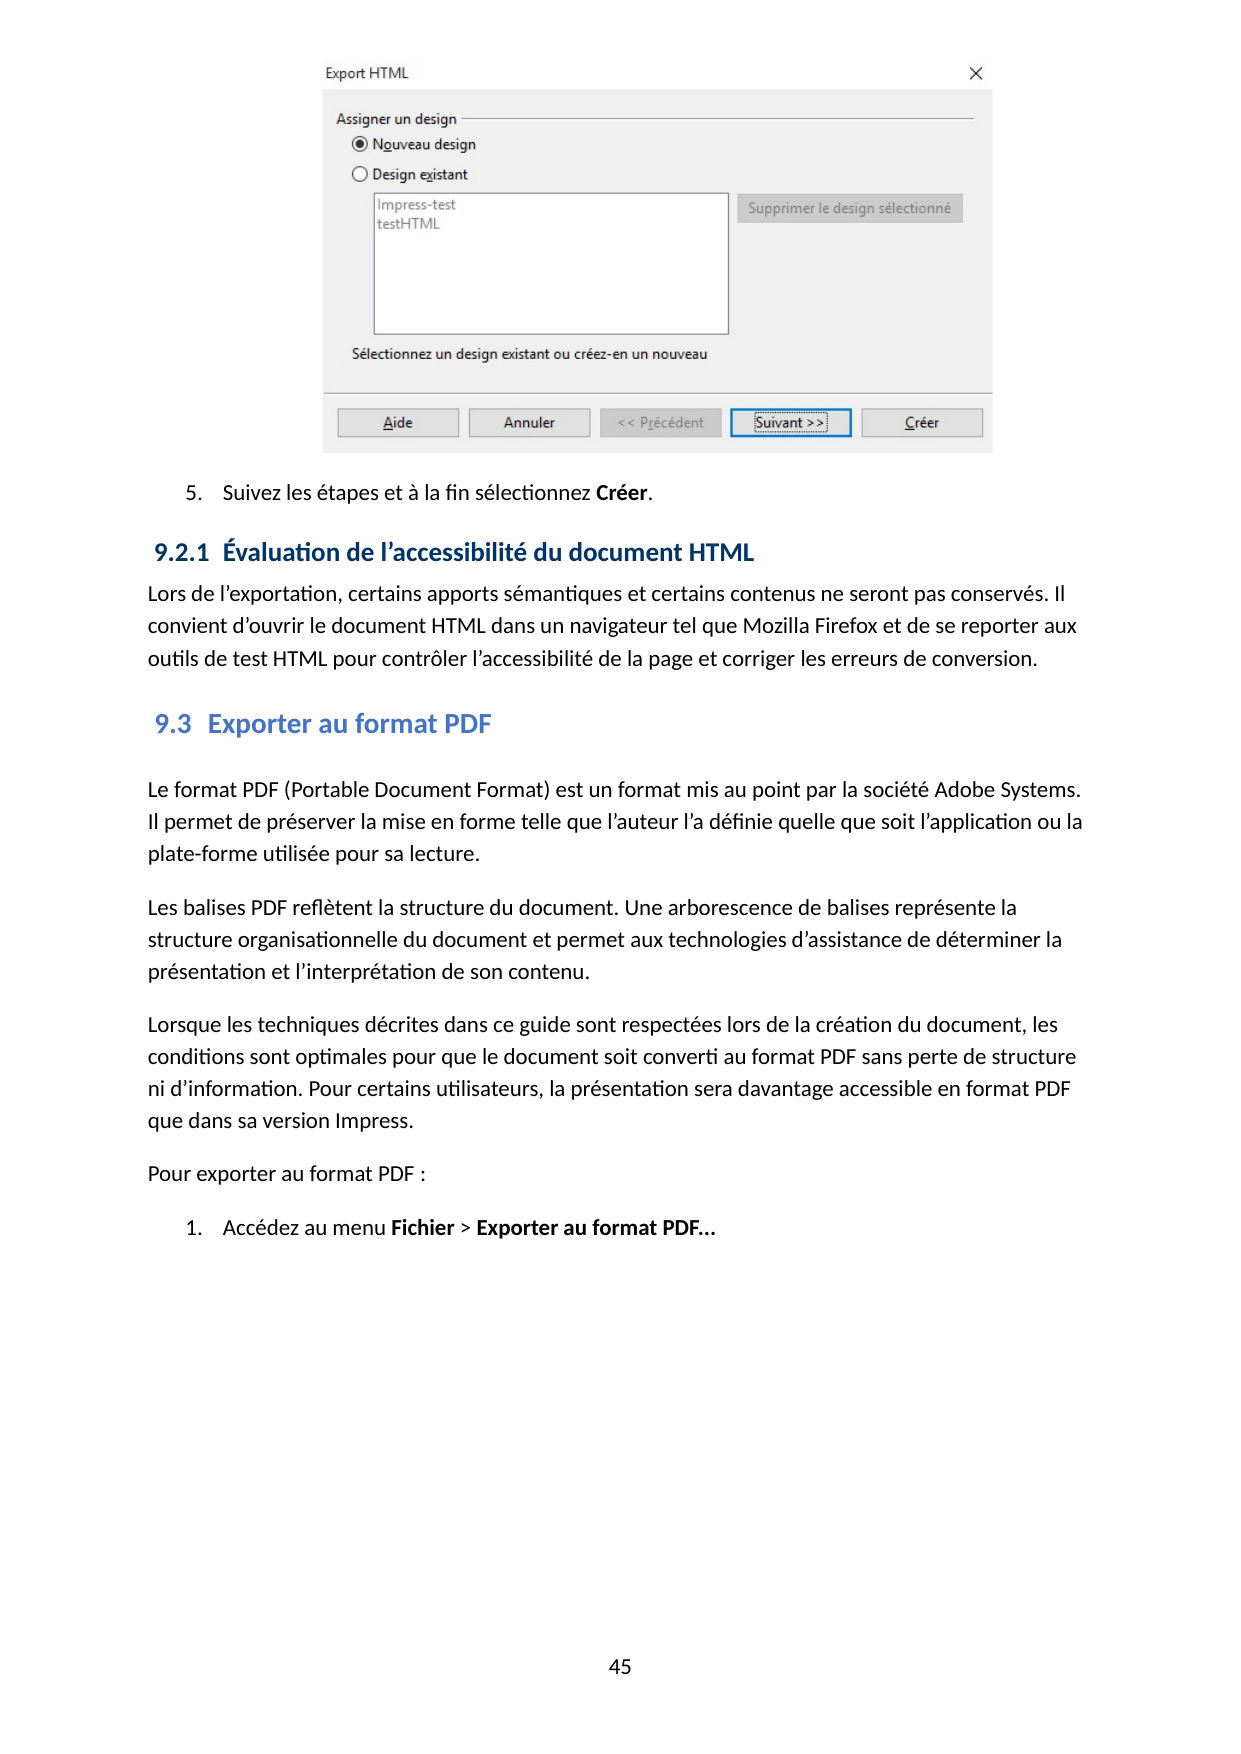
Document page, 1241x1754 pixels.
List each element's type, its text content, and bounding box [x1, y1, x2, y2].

subtitle Évaluation de l’accessibilité du document HTML [148, 535, 1093, 568]
text Lors de l’exportation, certains apports sémantiques et certains contenus ne seront pas conservés. Il convient d’ouvrir le document HTML dans un navigateur tel que Mozilla Firefox et de se reporter aux outils de test HTML pour contrôler l’accessibilité de la page et corriger les erreurs de conversion. [148, 579, 1093, 672]
list Accédez au menu Fichier > Exporter au format PDF... [185, 1213, 1093, 1241]
text Le format PDF (Portable Document Format) est un format mis au point par la société Adobe Systems. Il permet de préserver la mise en forme telle que l’auteur l’a définie quelle que soit l’application ou la plate-forme utilisée pour sa lecture. [148, 775, 1093, 868]
picture [322, 59, 993, 453]
subtitle Exporter au format PDF [148, 705, 1093, 741]
text Lorsque les techniques décrites dans ce guide sont respectées lors de la création du document, les conditions sont optimales pour que le document soit converti au format PDF sans perte de structure ni d’information. Pour certains utilisateurs, la présentation sera davantage accessible en format PDF que dans sa version Impress. [148, 1010, 1093, 1134]
text Les balises PDF reflètent la structure du document. Une arborescence de balises représente la structure organisationnelle du document et permet aux technologies d’assistance de déterminer la présentation et l’interprétation de son contenu. [148, 893, 1093, 985]
text Pour exporter au format PDF : [148, 1159, 1093, 1188]
list Suivez les étapes et à la fin sélectionnez Créer. [185, 478, 1093, 506]
